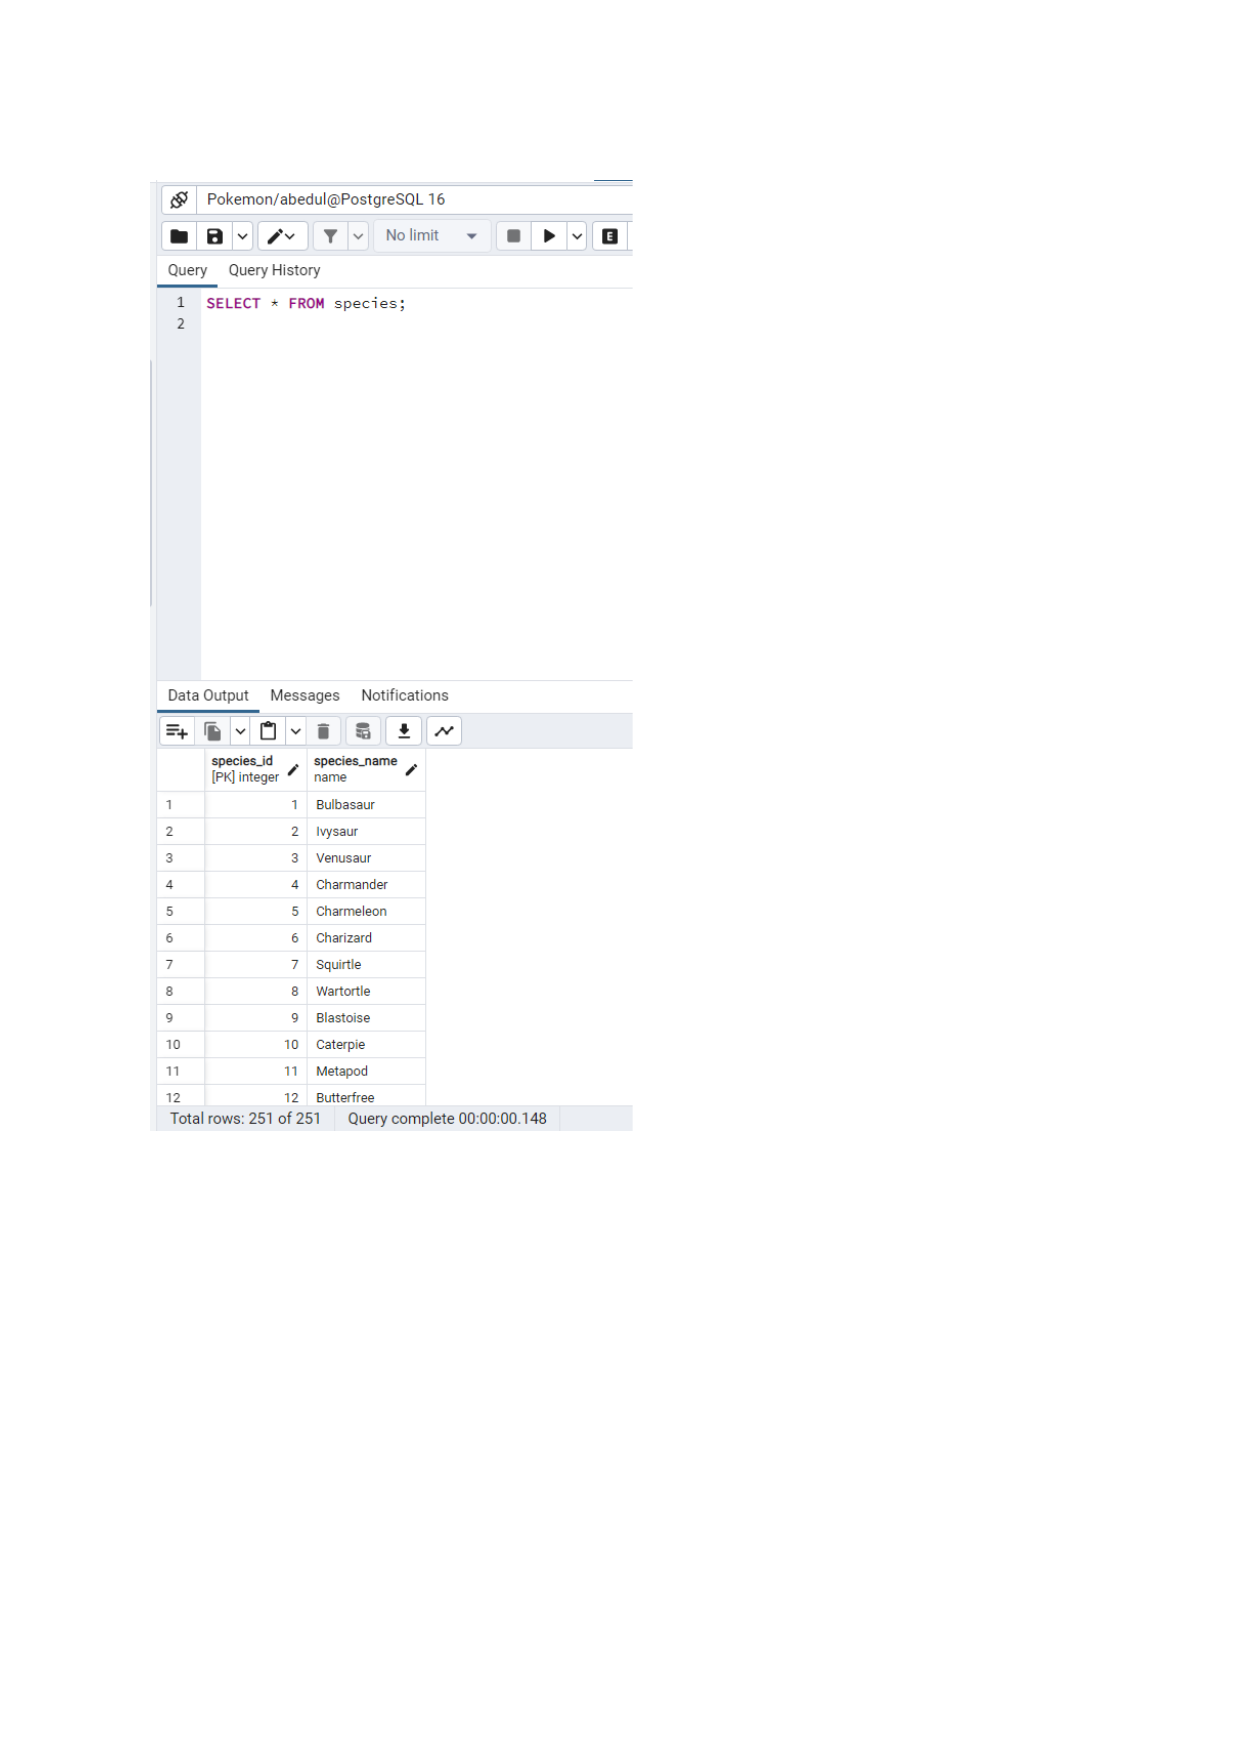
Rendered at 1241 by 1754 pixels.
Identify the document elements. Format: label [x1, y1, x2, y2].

picture [150, 180, 633, 1131]
